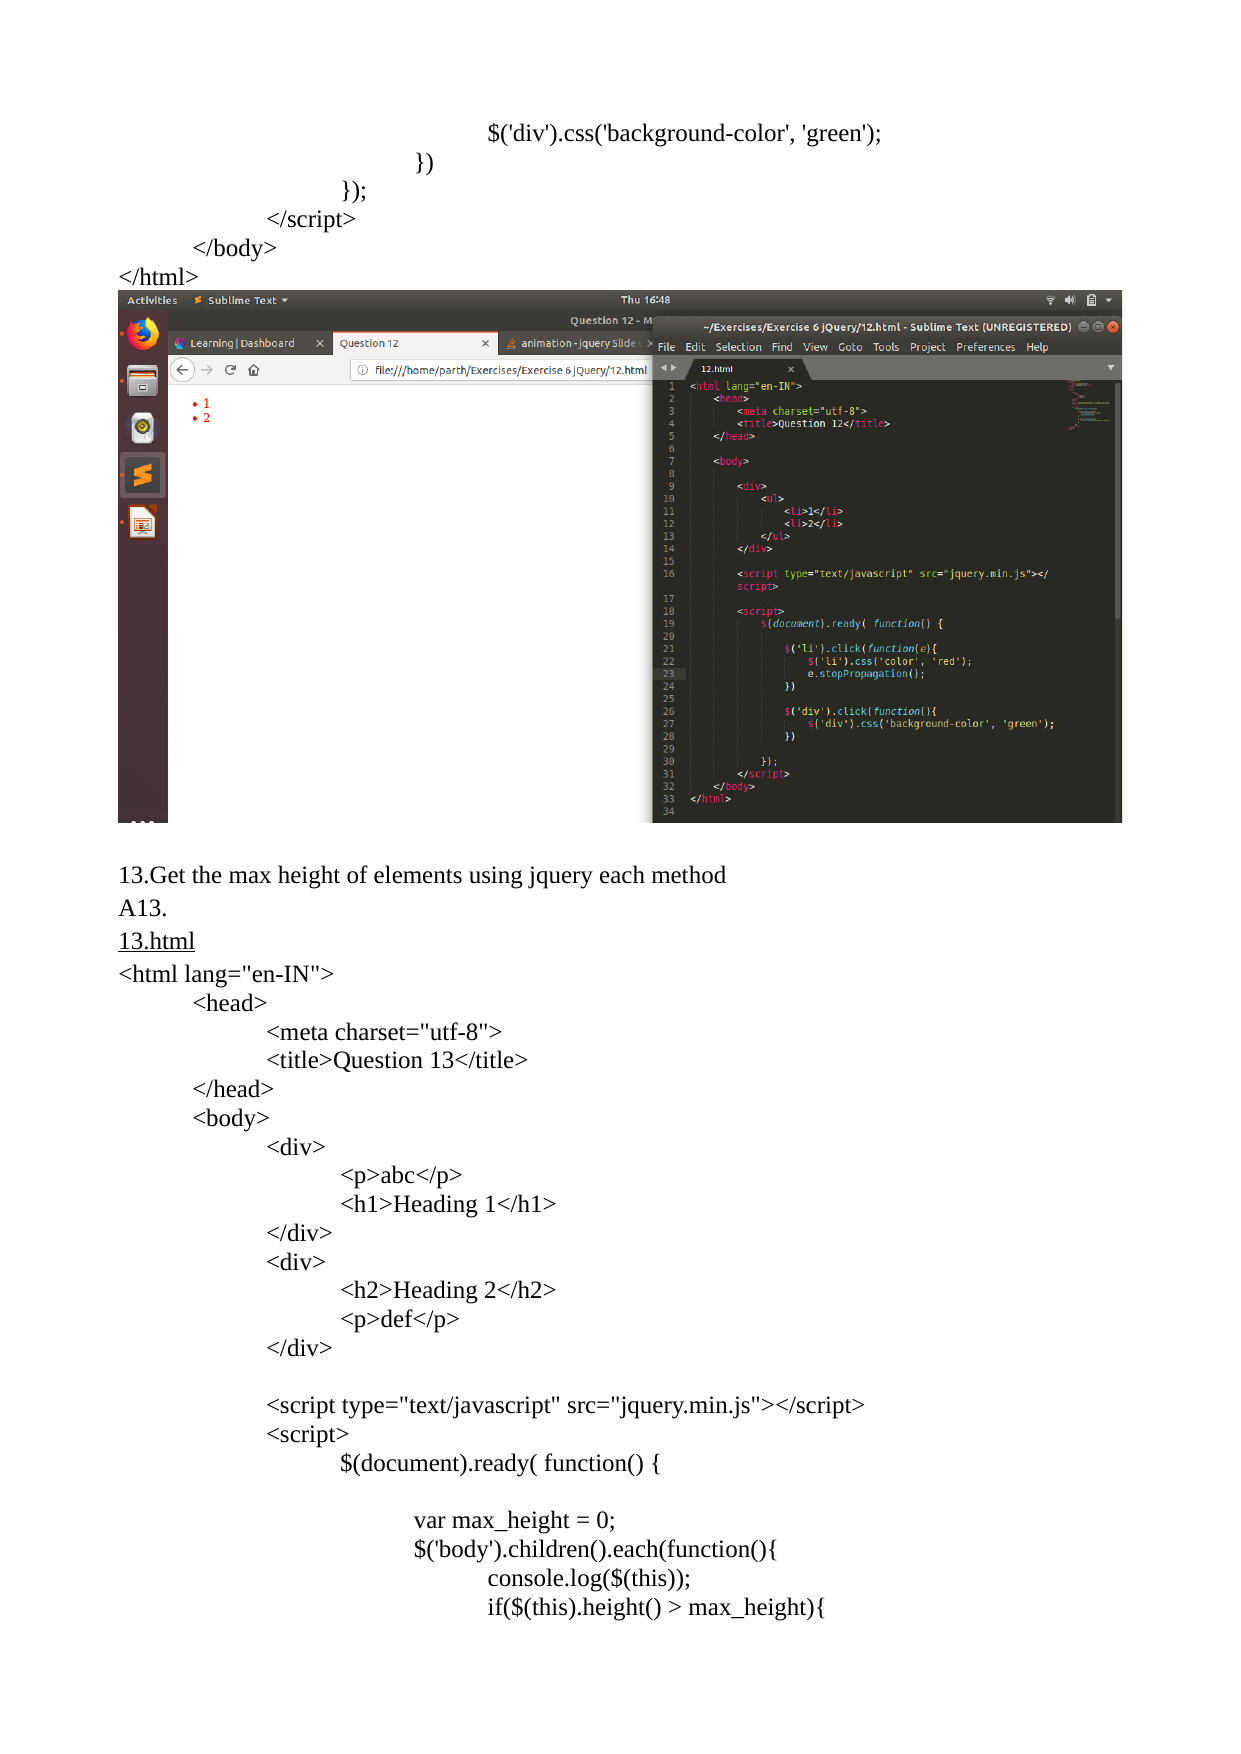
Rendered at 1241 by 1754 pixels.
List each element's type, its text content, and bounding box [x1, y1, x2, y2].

text }) [118, 147, 1122, 176]
text <script> [118, 1419, 1122, 1448]
text <script type="text/javascript" src="jquery.min.js"></script> [118, 1390, 1122, 1419]
text <p>def</p> [118, 1304, 1122, 1333]
text $('div').css('background-color', 'green'); [118, 118, 1122, 147]
picture [118, 290, 1123, 823]
text console.log($(this)); [118, 1563, 1122, 1592]
text <body> [118, 1103, 1122, 1132]
text </div> [118, 1333, 1122, 1362]
text <p>abc</p> [118, 1160, 1122, 1189]
text }); [118, 176, 1122, 204]
text <h2>Heading 2</h2> [118, 1275, 1122, 1304]
text A13. [118, 893, 1122, 922]
text </script> [118, 204, 1122, 233]
list Get the max height of elements using jquery each method [118, 860, 1122, 889]
text <html lang="en-IN"> [118, 959, 1122, 988]
text </div> [118, 1218, 1122, 1247]
text 13.html [118, 926, 1122, 955]
text var max_height = 0; [118, 1505, 1122, 1534]
text <div> [118, 1132, 1122, 1160]
text $('body').children().each(function(){ [118, 1534, 1122, 1563]
text <div> [118, 1247, 1122, 1275]
text <h1>Heading 1</h1> [118, 1189, 1122, 1218]
text <head> [118, 988, 1122, 1017]
text <meta charset="utf-8"> [118, 1017, 1122, 1045]
text <title>Question 13</title> [118, 1045, 1122, 1074]
text </html> [118, 262, 1122, 290]
text $(document).ready( function() { [118, 1448, 1122, 1477]
text if($(this).height() > max_height){ [118, 1592, 1122, 1620]
text </body> [118, 233, 1122, 262]
text </head> [118, 1074, 1122, 1103]
